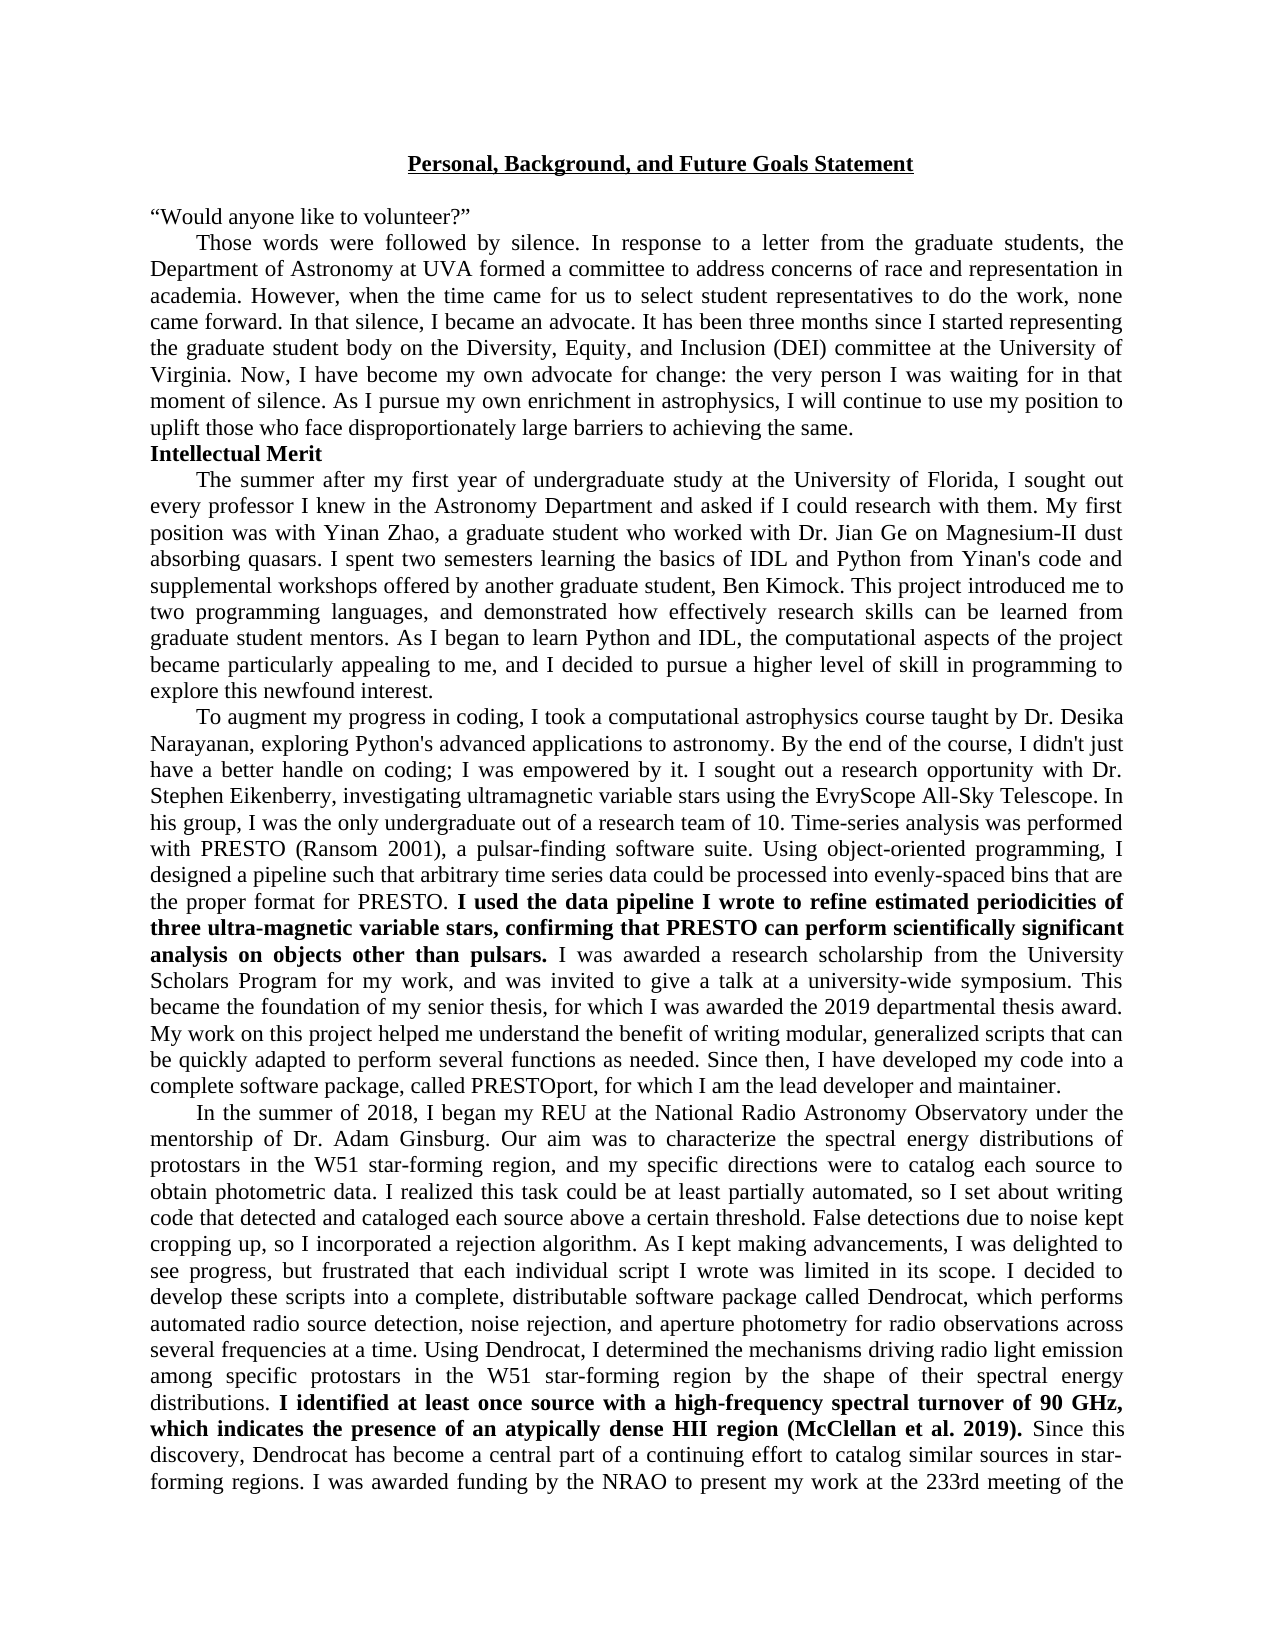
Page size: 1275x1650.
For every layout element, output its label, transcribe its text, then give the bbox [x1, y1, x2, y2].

text Those words were followed by silence. In response to a letter from the graduate students, the Department of Astronomy at UVA formed a committee to address concerns of race and representation in academia. However, when the time came for us to select student representatives to do the work, none came forward. In that silence, I became an advocate. It has been three months since I started representing the graduate student body on the Diversity, Equity, and Inclusion (DEI) committee at the University of Virginia. Now, I have become my own advocate for change: the very person I was waiting for in that moment of silence. As I pursue my own enrichment in astrophysics, I will continue to use my position to uplift those who face disproportionately large barriers to achieving the same. [150, 229, 1125, 440]
text The summer after my first year of undergraduate study at the University of Florida, I sought out every professor I knew in the Astronomy Department and asked if I could research with them. My first position was with Yinan Zhao, a graduate student who worked with Dr. Jian Ge on Magnesium-II dust absorbing quasars. I spent two semesters learning the basics of IDL and Python from Yinan's code and supplemental workshops offered by another graduate student, Ben Kimock. This project introduced me to two programming languages, and demonstrated how effectively research skills can be learned from graduate student mentors. As I began to learn Python and IDL, the computational aspects of the project became particularly appealing to me, and I decided to pursue a higher level of skill in programming to explore this newfound interest. [150, 466, 1125, 703]
text In the summer of 2018, I began my REU at the National Radio Astronomy Observatory under the mentorship of Dr. Adam Ginsburg. Our aim was to characterize the spectral energy distributions of protostars in the W51 star-forming region, and my specific directions were to catalog each source to obtain photometric data. I realized this task could be at least partially automated, so I set about writing code that detected and cataloged each source above a certain threshold. False detections due to noise kept cropping up, so I incorporated a rejection algorithm. As I kept making advancements, I was delighted to see progress, but frustrated that each individual script I wrote was limited in its scope. I decided to develop these scripts into a complete, distributable software package called Dendrocat, which performs automated radio source detection, noise rejection, and aperture photometry for radio observations across several frequencies at a time. Using Dendrocat, I determined the mechanisms driving radio light emission among specific protostars in the W51 star-forming region by the shape of their spectral energy distributions. I identified at least once source with a high-frequency spectral turnover of 90 GHz, which indicates the presence of an atypically dense HII region (McClellan et al. 2019). Since this discovery, Dendrocat has become a central part of a continuing effort to catalog similar sources in star-forming regions. I was awarded funding by the NRAO to present my work at the 233rd meeting of the [150, 1099, 1125, 1494]
text Personal, Background, and Future Goals Statement [150, 150, 1125, 176]
text “Would anyone like to volunteer?” [150, 203, 1125, 229]
text To augment my progress in coding, I took a computational astrophysics course taught by Dr. Desika Narayanan, exploring Python's advanced applications to astronomy. By the end of the course, I didn't just have a better handle on coding; I was empowered by it. I sought out a research opportunity with Dr. Stephen Eikenberry, investigating ultramagnetic variable stars using the EvryScope All-Sky Telescope. In his group, I was the only undergraduate out of a research team of 10. Time-series analysis was performed with PRESTO (Ransom 2001), a pulsar-finding software suite. Using object-oriented programming, I designed a pipeline such that arbitrary time series data could be processed into evenly-spaced bins that are the proper format for PRESTO. I used the data pipeline I wrote to refine estimated periodicities of three ultra-magnetic variable stars, confirming that PRESTO can perform scientifically significant analysis on objects other than pulsars. I was awarded a research scholarship from the University Scholars Program for my work, and was invited to give a talk at a university-wide symposium. This became the foundation of my senior thesis, for which I was awarded the 2019 departmental thesis award. My work on this project helped me understand the benefit of writing modular, generalized scripts that can be quickly adapted to perform several functions as needed. Since then, I have developed my code into a complete software package, called PRESTOport, for which I am the lead developer and maintainer. [150, 703, 1125, 1099]
text Intellectual Merit [150, 440, 1125, 466]
